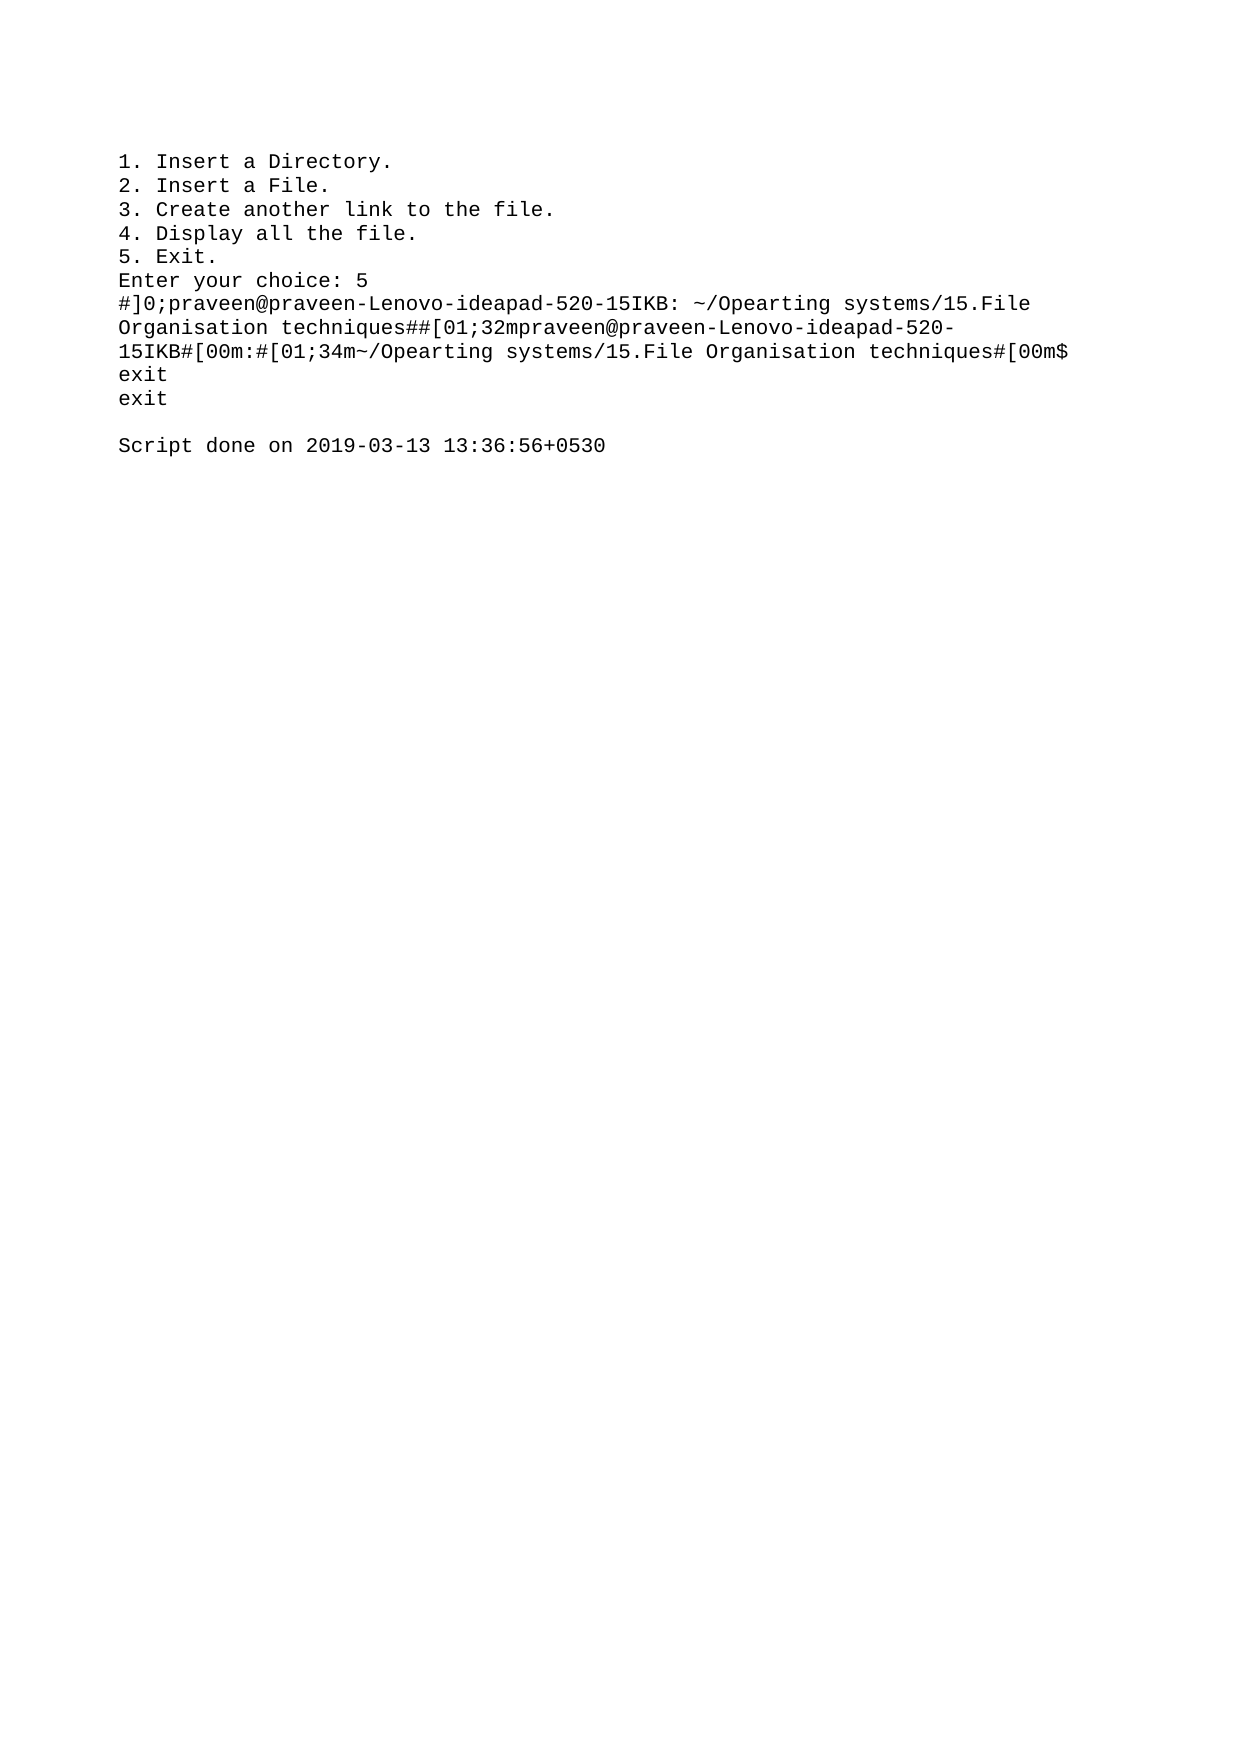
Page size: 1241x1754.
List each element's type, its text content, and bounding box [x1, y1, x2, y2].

text 1. Insert a Directory. [118, 152, 1122, 175]
text 4. Display all the file. [118, 222, 1122, 246]
text Enter your choice: 5 [118, 270, 1122, 293]
text 5. Exit. [118, 246, 1122, 270]
text Script done on 2019-03-13 13:36:56+0530 [118, 435, 1122, 459]
text exit [118, 388, 1122, 412]
text 2. Insert a File. [118, 175, 1122, 199]
text #]0;praveen@praveen-Lenovo-ideapad-520-15IKB: ~/Opearting systems/15.File Organisation techniques##[01;32mpraveen@praveen-Lenovo-ideapad-520-15IKB#[00m:#[01;34m~/Opearting systems/15.File Organisation techniques#[00m$ exit [118, 293, 1122, 388]
text 3. Create another link to the file. [118, 199, 1122, 222]
